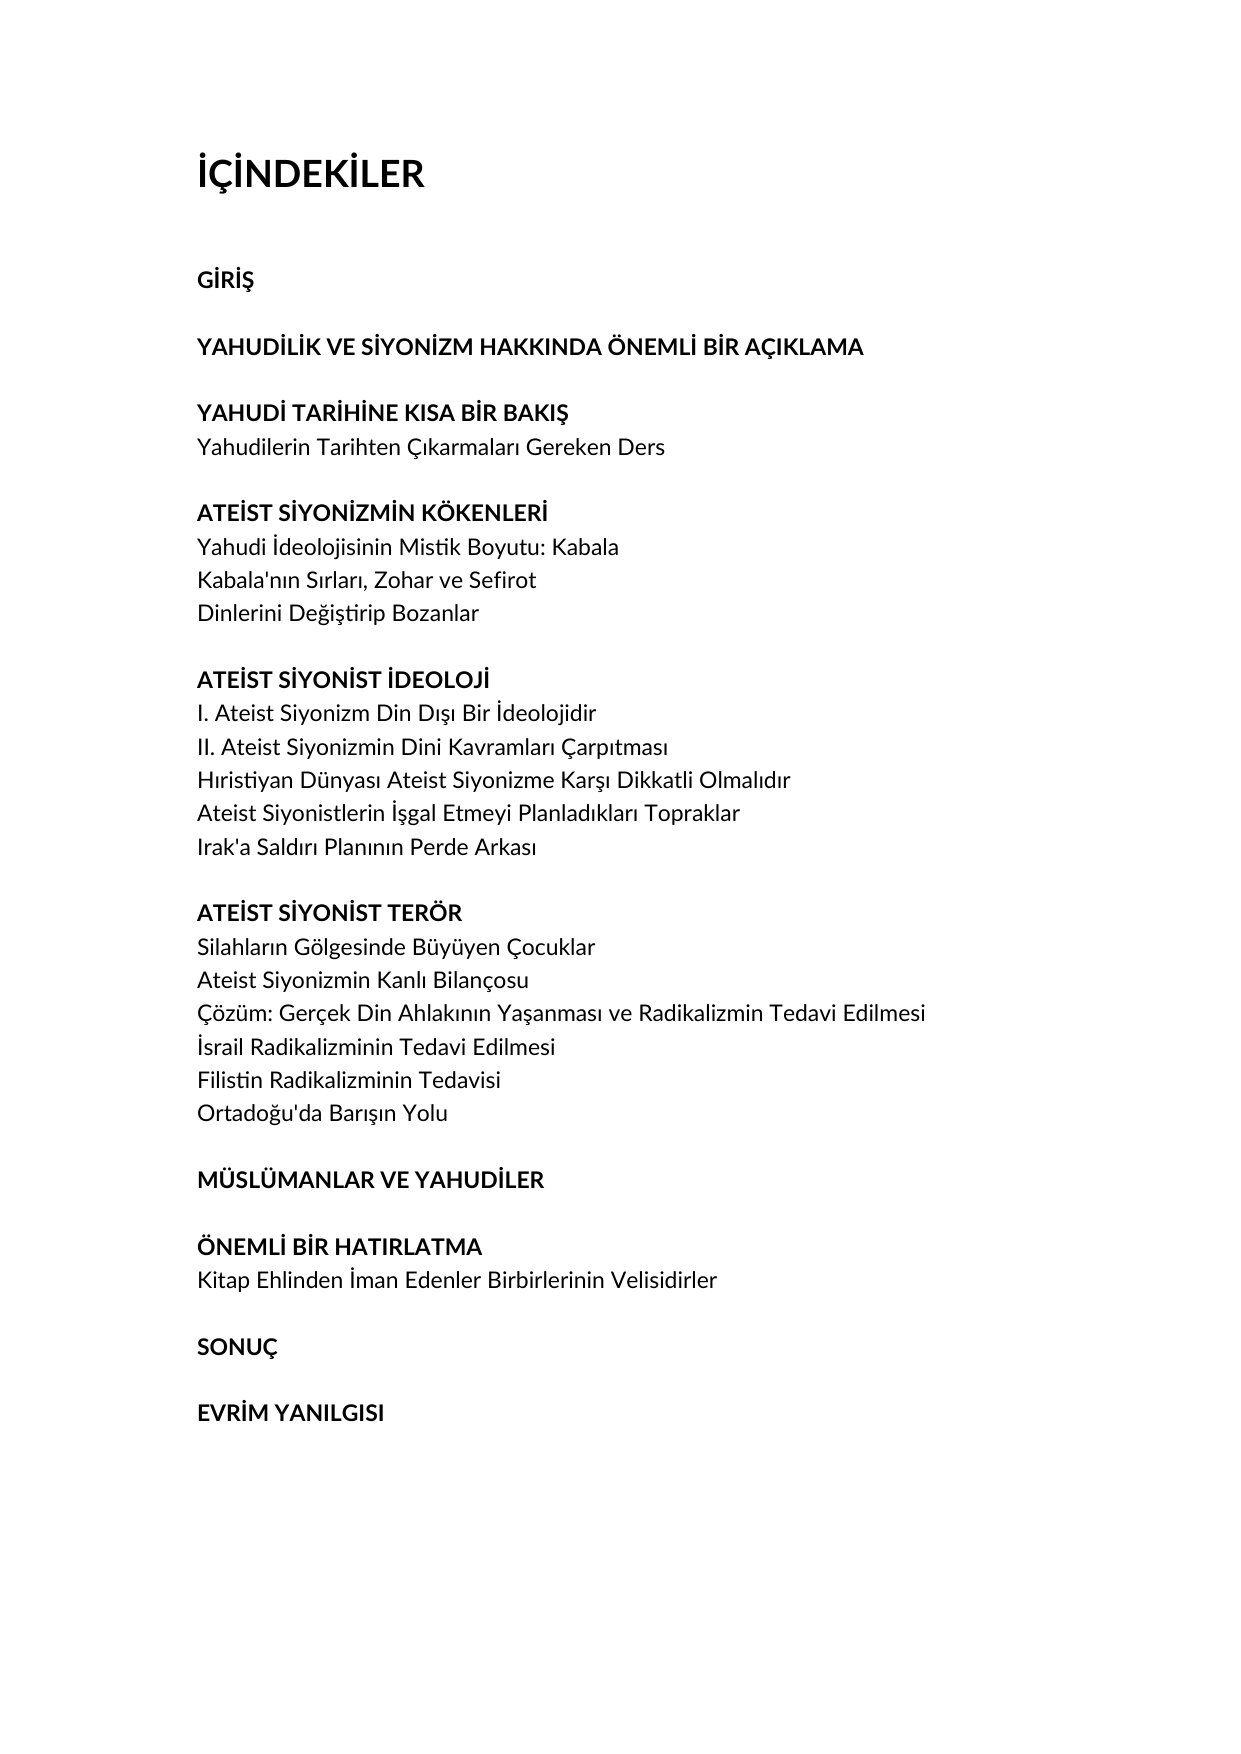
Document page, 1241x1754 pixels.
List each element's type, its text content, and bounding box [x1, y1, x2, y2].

text I. Ateist Siyonizm Din Dışı Bir İdeolojidir [138, 695, 1113, 728]
text Dinlerini Değiştirip Bozanlar [138, 595, 1113, 628]
text Çözüm: Gerçek Din Ahlakının Yaşanması ve Radikalizmin Tedavi Edilmesi [138, 995, 1113, 1028]
text Yahudilerin Tarihten Çıkarmaları Gereken Ders [138, 428, 1113, 462]
text ATEİST SİYONİZMİN KÖKENLERİ [138, 495, 1113, 528]
text EVRİM YANILGISI [138, 1395, 1113, 1428]
text İÇİNDEKİLER [138, 150, 1113, 195]
text GİRİŞ [138, 262, 1113, 295]
text Ortadoğu'da Barışın Yolu [138, 1095, 1113, 1128]
text İsrail Radikalizminin Tedavi Edilmesi [138, 1028, 1113, 1062]
text Ateist Siyonistlerin İşgal Etmeyi Planladıkları Topraklar [138, 795, 1113, 828]
text YAHUDİ TARİHİNE KISA BİR BAKIŞ [138, 395, 1113, 428]
text Ateist Siyonizmin Kanlı Bilançosu [138, 962, 1113, 995]
text Yahudi İdeolojisinin Mistik Boyutu: Kabala [138, 528, 1113, 562]
text ATEİST SİYONİST İDEOLOJİ [138, 662, 1113, 695]
text Silahların Gölgesinde Büyüyen Çocuklar [138, 928, 1113, 962]
text Kitap Ehlinden İman Edenler Birbirlerinin Velisidirler [138, 1262, 1113, 1295]
text Filistin Radikalizminin Tedavisi [138, 1062, 1113, 1095]
text ÖNEMLİ BİR HATIRLATMA [138, 1228, 1113, 1262]
text Irak'a Saldırı Planının Perde Arkası [138, 828, 1113, 862]
text MÜSLÜMANLAR VE YAHUDİLER [138, 1162, 1113, 1195]
text ATEİST SİYONİST TERÖR [138, 895, 1113, 928]
text Hıristiyan Dünyası Ateist Siyonizme Karşı Dikkatli Olmalıdır [138, 762, 1113, 795]
text YAHUDİLİK VE SİYONİZM HAKKINDA ÖNEMLİ BİR AÇIKLAMA [138, 328, 1113, 362]
text II. Ateist Siyonizmin Dini Kavramları Çarpıtması [138, 728, 1113, 762]
text SONUÇ [138, 1328, 1113, 1362]
text Kabala'nın Sırları, Zohar ve Sefirot [138, 562, 1113, 595]
